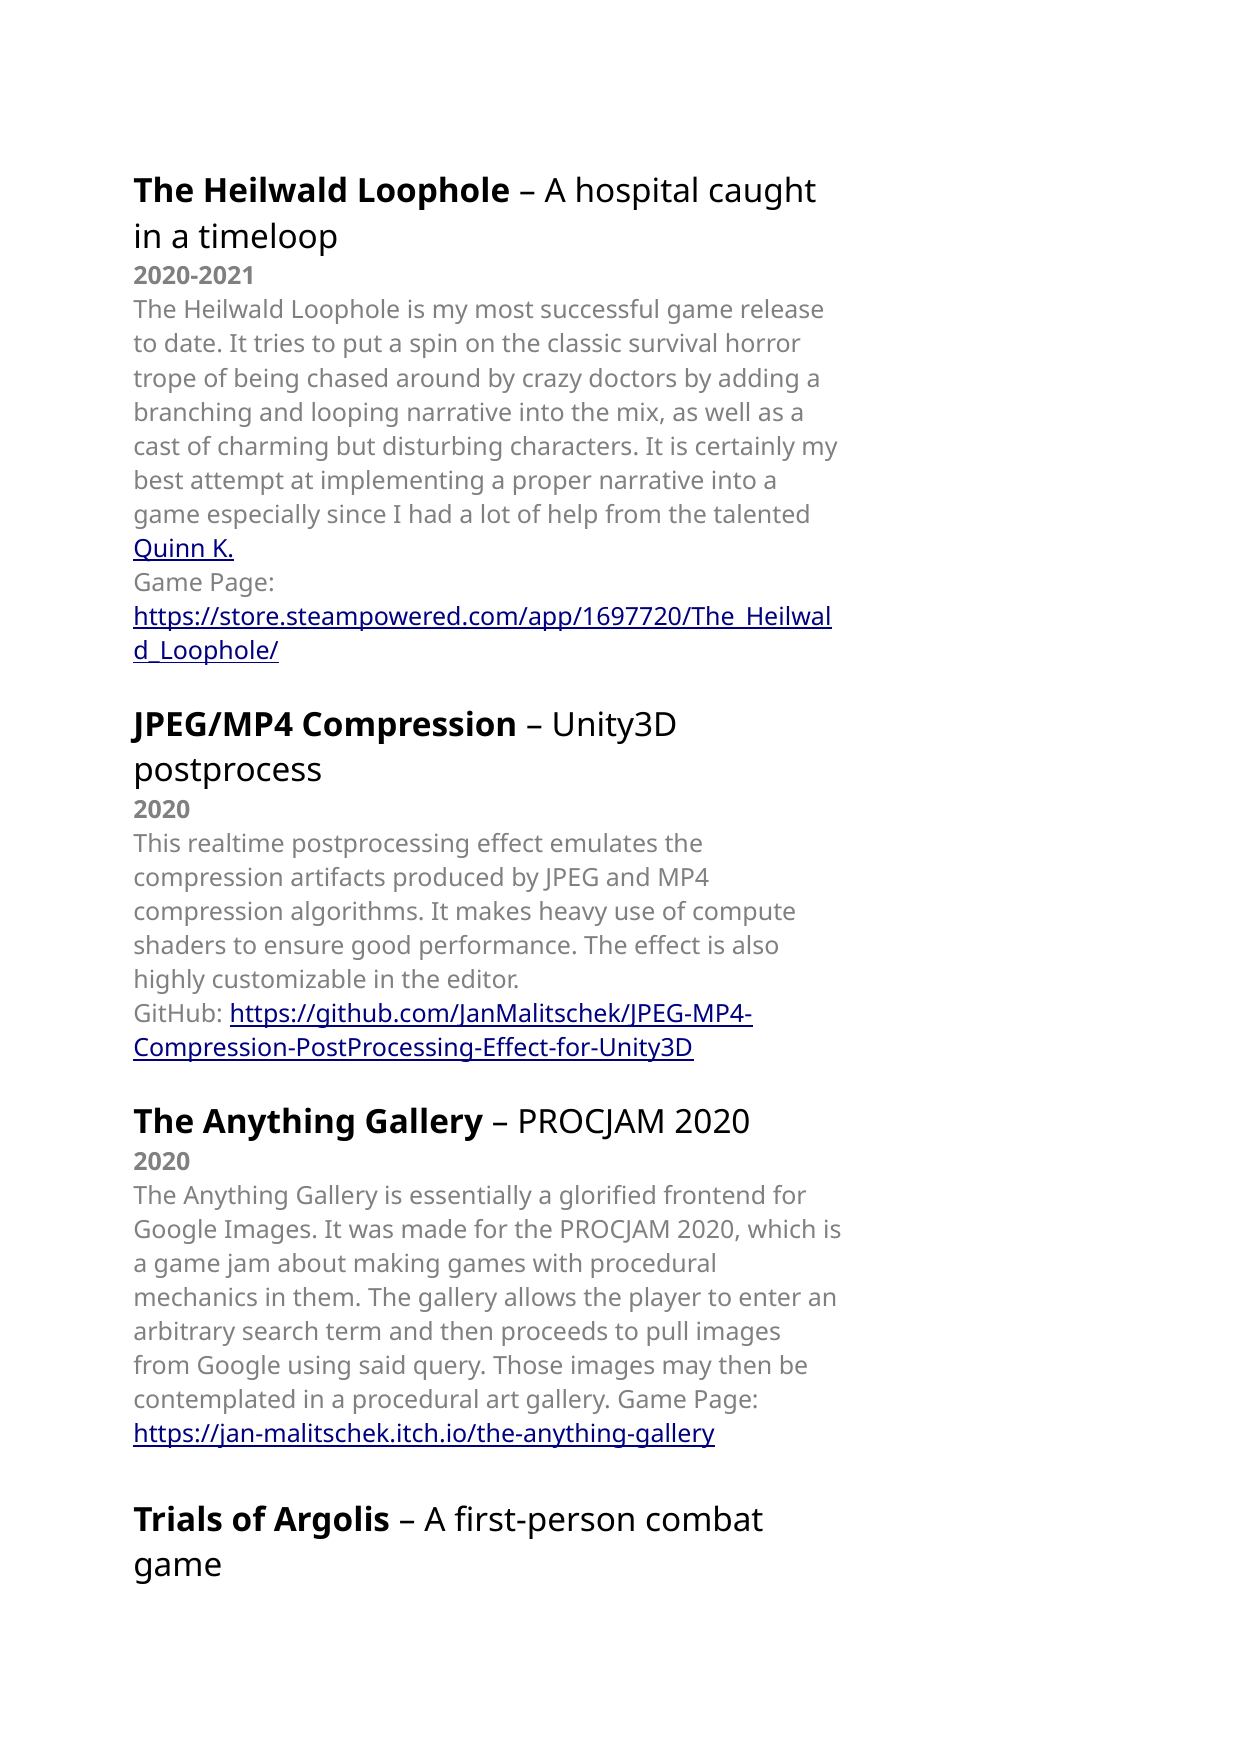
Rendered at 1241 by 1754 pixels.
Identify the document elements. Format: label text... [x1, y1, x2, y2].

table_header The Heilwald Loophole – A hospital caught in a timeloop 2020-2021 The Heilwald Loophole is my most successful game release to date. It tries to put a spin on the classic survival horror trope of being chased around by crazy doctors by adding a branching and looping narrative into the mix, as well as a cast of charming but disturbing characters. It is certainly my best attempt at implementing a proper narrative into a game especially since I had a lot of help from the talented Quinn K. Game Page: https://store.steampowered.com/app/1697720/The_Heilwald_Loophole/ JPEG/MP4 Compression – Unity3D postprocess 2020 This realtime postprocessing effect emulates the compression artifacts produced by JPEG and MP4 compression algorithms. It makes heavy use of compute shaders to ensure good performance. The effect is also highly customizable in the editor. GitHub: https://github.com/JanMalitschek/JPEG-MP4-Compression-PostProcessing-Effect-for-Unity3D The Anything Gallery – PROCJAM 2020 2020 The Anything Gallery is essentially a glorified frontend for Google Images. It was made for the PROCJAM 2020, which is a game jam about making games with procedural mechanics in them. The gallery allows the player to enter an arbitrary search term and then proceeds to pull images from Google using said query. Those images may then be contemplated in a procedural art gallery. Game Page: https://jan-malitschek.itch.io/the-anything-gallery Trials of Argolis – A first-person combat game [118, 118, 859, 1601]
table_header [859, 118, 1122, 1601]
